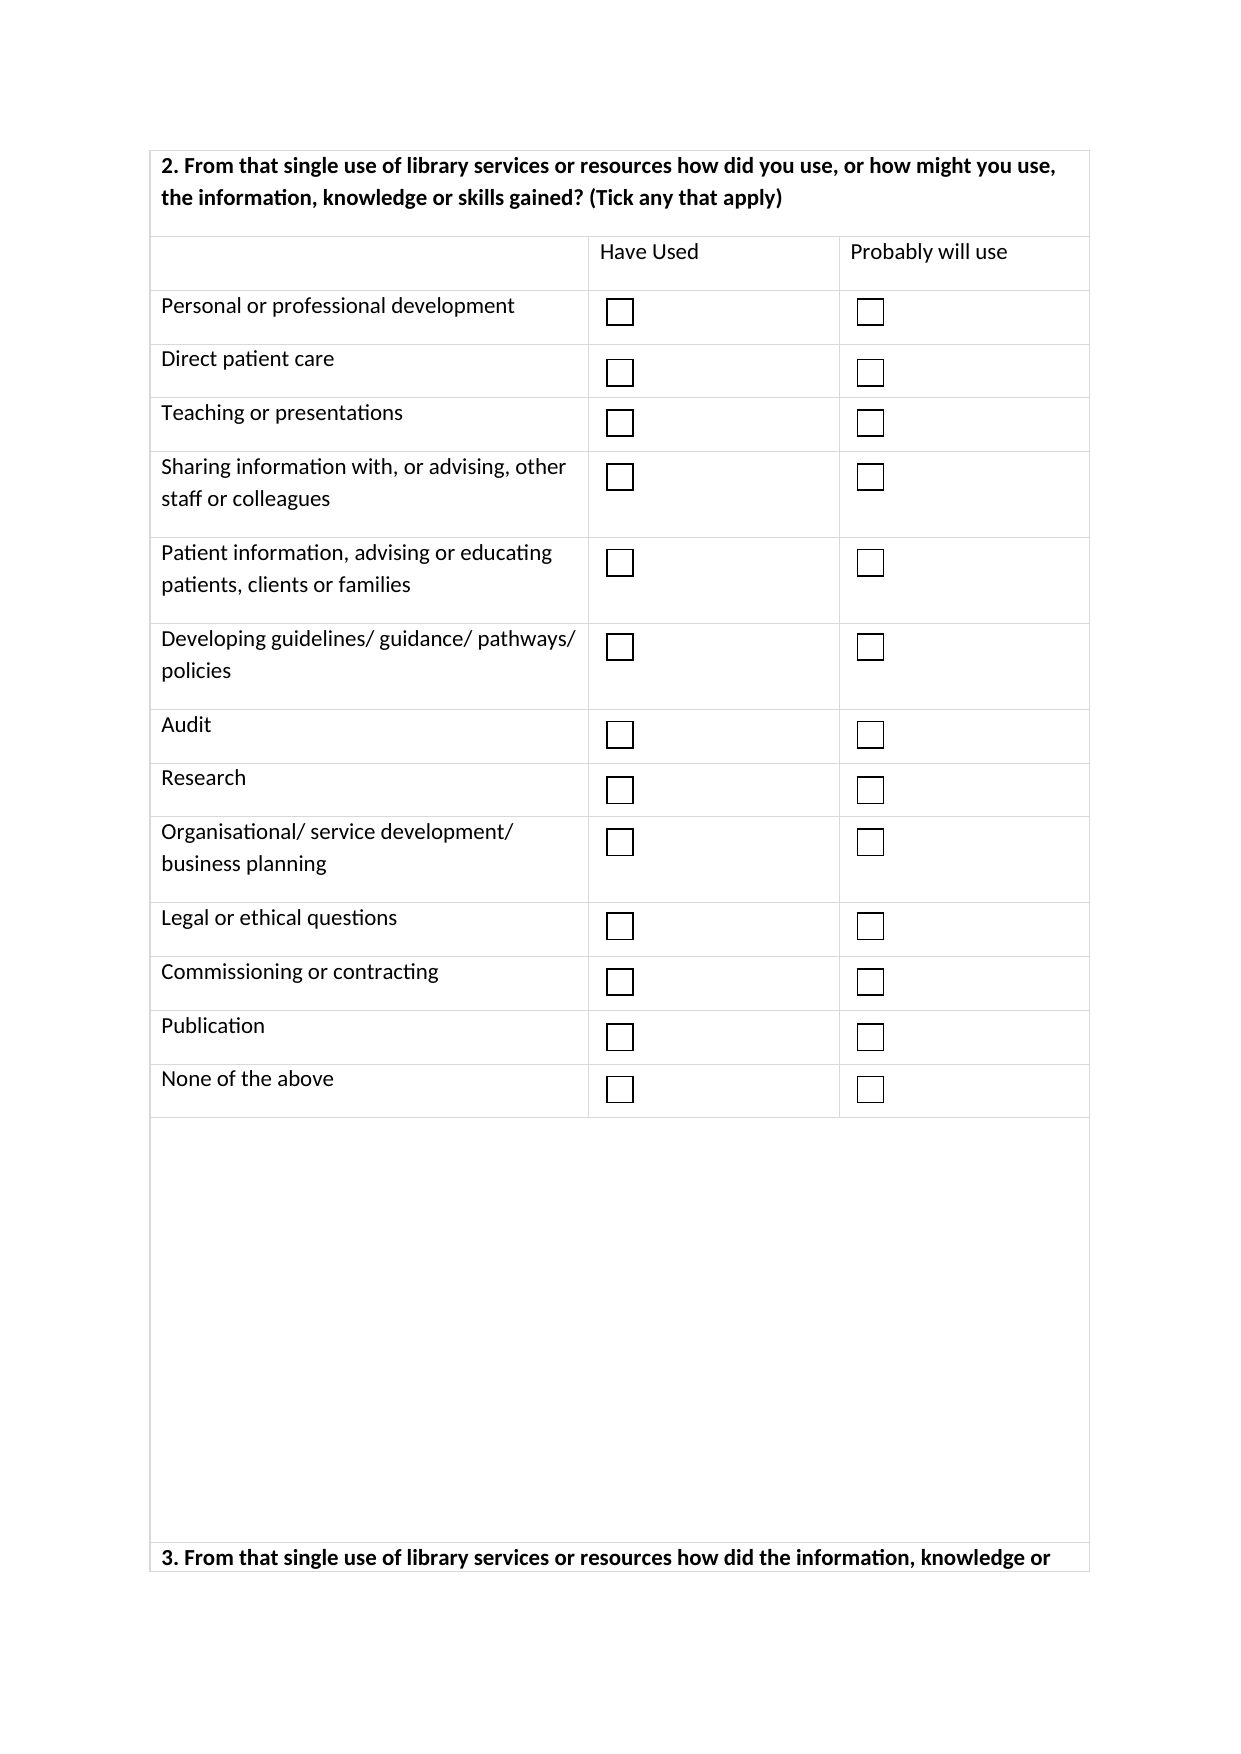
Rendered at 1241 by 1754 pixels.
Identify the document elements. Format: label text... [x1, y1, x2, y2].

table_cell Research [151, 764, 588, 816]
table_cell None of the above [151, 1065, 588, 1117]
table_cell [840, 957, 1089, 1010]
table_cell [151, 237, 588, 290]
table_cell Probably will use [840, 237, 1089, 290]
table_cell Direct patient care [151, 345, 588, 397]
table_cell [589, 710, 839, 762]
table_cell Patient information, advising or educating patients, clients or families [151, 538, 588, 623]
table_cell [840, 624, 1089, 709]
table_cell Developing guidelines/ guidance/ pathways/ policies [151, 624, 588, 709]
table_cell [840, 710, 1089, 762]
table_cell Commissioning or contracting [151, 957, 588, 1010]
table_cell [589, 291, 839, 343]
table_cell [840, 764, 1089, 816]
table_cell [840, 538, 1089, 623]
table_cell Organisational/ service development/ business planning [151, 817, 588, 902]
table_cell Sharing information with, or advising, other staff or colleagues [151, 452, 588, 537]
table_cell [589, 1065, 839, 1117]
table_cell [840, 345, 1089, 397]
table_cell [589, 903, 839, 956]
table_cell [589, 398, 839, 451]
table_cell [840, 817, 1089, 902]
table_cell [589, 452, 839, 537]
table_cell [589, 345, 839, 397]
table_cell Legal or ethical questions [151, 903, 588, 956]
table_cell [840, 398, 1089, 451]
table_cell Personal or professional development [151, 291, 588, 343]
table_cell [840, 1011, 1089, 1063]
table_cell Audit [151, 710, 588, 762]
table_cell [840, 291, 1089, 343]
table_cell Teaching or presentations [151, 398, 588, 451]
table_cell [589, 538, 839, 623]
table_cell [840, 1065, 1089, 1117]
table_cell Publication [151, 1011, 588, 1063]
table_cell [151, 1118, 1089, 1542]
table_cell 2. From that single use of library services or resources how did you use, or how might you use, the information, knowledge or skills gained? (Tick any that apply) [151, 151, 1089, 236]
table_cell 3. From that single use of library services or resources how did the information, knowledge or [151, 1543, 1089, 1571]
table_cell [840, 903, 1089, 956]
table_cell [589, 957, 839, 1010]
table_cell [589, 764, 839, 816]
table_cell [589, 817, 839, 902]
table_cell [840, 452, 1089, 537]
table_cell Have Used [589, 237, 839, 290]
table_cell [589, 1011, 839, 1063]
table_cell [589, 624, 839, 709]
